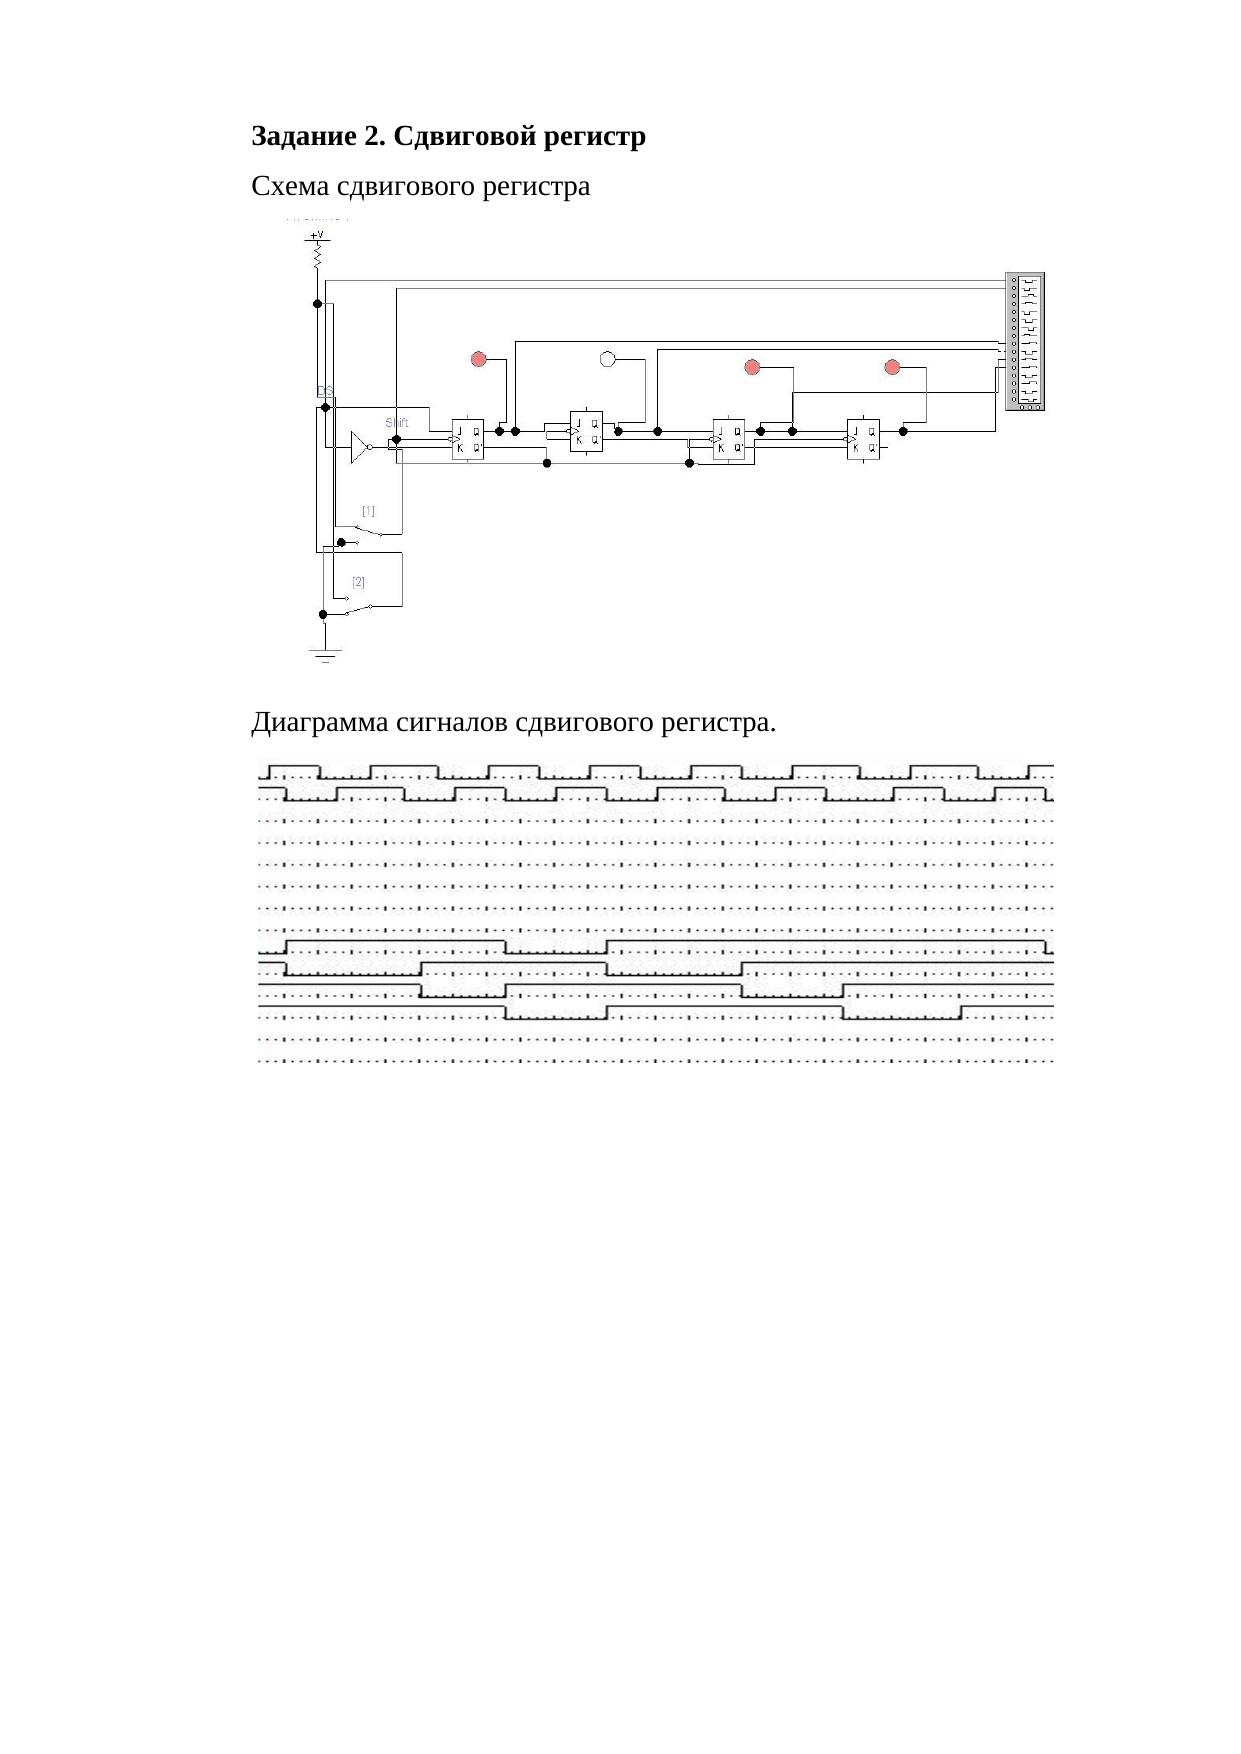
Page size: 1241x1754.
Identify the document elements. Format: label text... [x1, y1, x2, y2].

text Задание 2. Сдвиговой регистр [177, 118, 1078, 152]
text Схема сдвигового регистра [177, 168, 1078, 202]
picture [258, 759, 1054, 1063]
text Диаграмма сигналов сдвигового регистра. [177, 704, 1078, 738]
picture [270, 219, 1059, 690]
